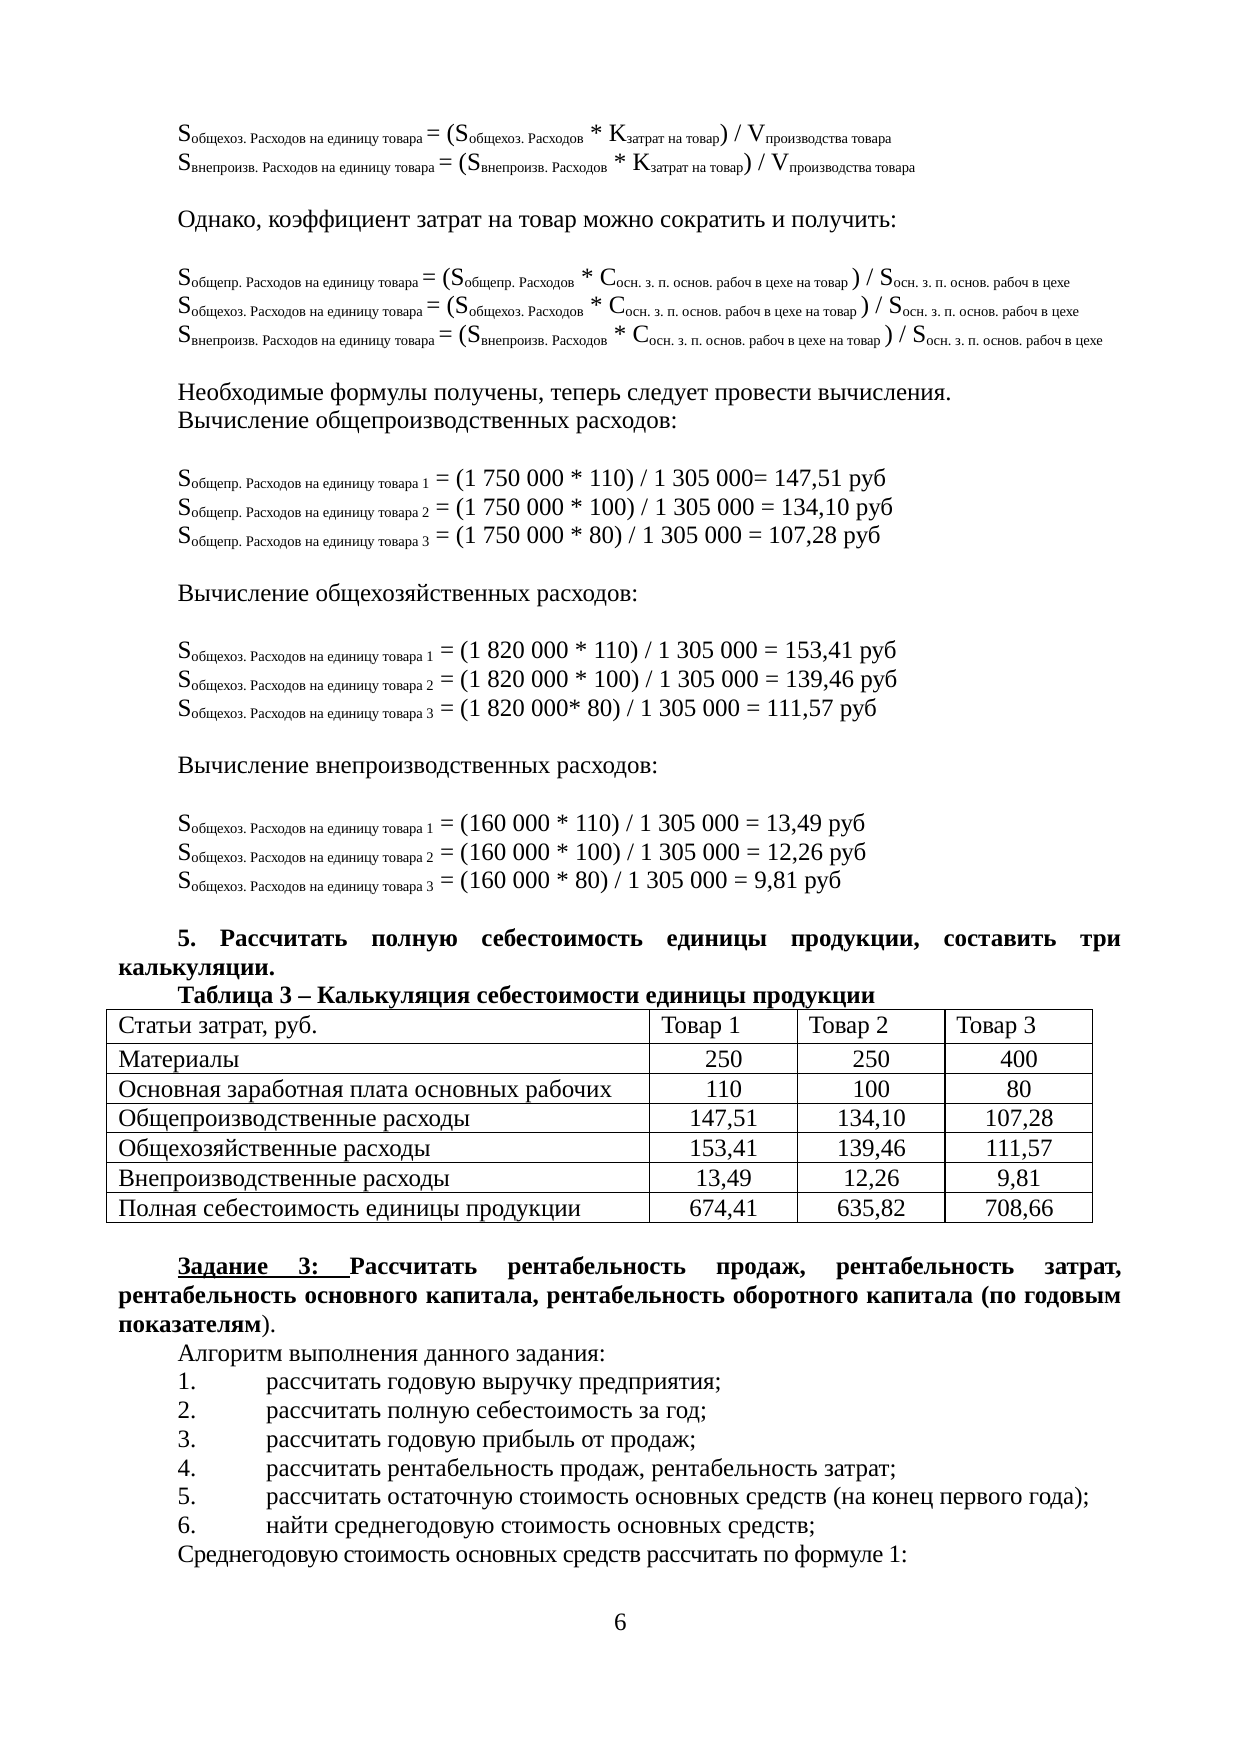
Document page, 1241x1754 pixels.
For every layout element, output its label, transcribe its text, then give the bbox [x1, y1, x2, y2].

text Задание 3: Рассчитать рентабельность продаж, рентабельность затрат, рентабельность основного капитала, рентабельность оборотного капитала (по годовым показателям). [118, 1251, 1122, 1338]
text Sобщехоз. Расходов на единицу товара = (Sобщехоз. Расходов * Kзатрат на товар) / Vпроизводства товара [118, 118, 1122, 147]
list рассчитать годовую прибыль от продаж; [118, 1424, 1122, 1453]
text Вычисление внепроизводственных расходов: [118, 751, 1122, 779]
text Sобщепр. Расходов на единицу товара = (Sобщепр. Расходов * Сосн. з. п. основ. рабоч в цехе на товар ) / Sосн. з. п. основ. рабоч в цехе [118, 262, 1122, 291]
table_cell 153,41 [650, 1133, 797, 1162]
table_cell Общепроизводственные расходы [107, 1104, 649, 1132]
table_cell 635,82 [798, 1193, 944, 1222]
table_header Товар 2 [798, 1010, 944, 1043]
table_cell 250 [798, 1044, 944, 1073]
list рассчитать рентабельность продаж, рентабельность затрат; [118, 1453, 1122, 1481]
table_cell Внепроизводственные расходы [107, 1163, 649, 1192]
table_cell 80 [946, 1074, 1092, 1102]
table_cell Общехозяйственные расходы [107, 1133, 649, 1162]
table_cell 674,41 [650, 1193, 797, 1222]
text Sвнепроизв. Расходов на единицу товара = (Sвнепроизв. Расходов * Сосн. з. п. основ. рабоч в цехе на товар ) / Sосн. з. п. основ. рабоч в цехе [118, 319, 1122, 348]
text Sобщепр. Расходов на единицу товара 3 = (1 750 000 * 80) / 1 305 000 = 107,28 руб [118, 521, 1122, 549]
text Таблица 3 – Калькуляция себестоимости единицы продукции [118, 981, 1122, 1009]
text Sобщехоз. Расходов на единицу товара = (Sобщехоз. Расходов * Сосн. з. п. основ. рабоч в цехе на товар ) / Sосн. з. п. основ. рабоч в цехе [118, 291, 1122, 319]
table_cell 9,81 [946, 1163, 1092, 1192]
table_cell 111,57 [946, 1133, 1092, 1162]
table_cell 12,26 [798, 1163, 944, 1192]
text Sобщехоз. Расходов на единицу товара 1 = (160 000 * 110) / 1 305 000 = 13,49 руб [118, 808, 1122, 837]
table_cell 139,46 [798, 1133, 944, 1162]
text Sвнепроизв. Расходов на единицу товара = (Sвнепроизв. Расходов * Kзатрат на товар) / Vпроизводства товара [118, 147, 1122, 176]
text Sобщепр. Расходов на единицу товара 1 = (1 750 000 * 110) / 1 305 000= 147,51 руб [118, 463, 1122, 492]
text Sобщехоз. Расходов на единицу товара 3 = (1 820 000* 80) / 1 305 000 = 111,57 руб [118, 693, 1122, 722]
table_cell Материалы [107, 1044, 649, 1073]
list рассчитать полную себестоимость за год; [118, 1395, 1122, 1424]
text Среднегодовую стоимость основных средств рассчитать по формуле 1: [118, 1539, 1122, 1568]
text Sобщехоз. Расходов на единицу товара 2 = (1 820 000 * 100) / 1 305 000 = 139,46 руб [118, 664, 1122, 693]
table_cell Полная себестоимость единицы продукции [107, 1193, 649, 1222]
text 5. Рассчитать полную себестоимость единицы продукции, составить три калькуляции. [118, 923, 1122, 981]
text Sобщехоз. Расходов на единицу товара 3 = (160 000 * 80) / 1 305 000 = 9,81 руб [118, 866, 1122, 894]
text Sобщехоз. Расходов на единицу товара 1 = (1 820 000 * 110) / 1 305 000 = 153,41 руб [118, 636, 1122, 664]
text Однако, коэффициент затрат на товар можно сократить и получить: [118, 204, 1122, 233]
list найти среднегодовую стоимость основных средств; [118, 1510, 1122, 1539]
table_cell 100 [798, 1074, 944, 1102]
table_cell 107,28 [946, 1104, 1092, 1132]
table_cell 134,10 [798, 1104, 944, 1132]
table_header Статьи затрат, руб. [107, 1010, 649, 1043]
text Вычисление общепроизводственных расходов: [118, 406, 1122, 434]
list рассчитать остаточную стоимость основных средств (на конец первого года); [118, 1481, 1122, 1510]
text Необходимые формулы получены, теперь следует провести вычисления. [118, 377, 1122, 406]
table_cell 250 [650, 1044, 797, 1073]
table_header Товар 1 [650, 1010, 797, 1043]
text Вычисление общехозяйственных расходов: [118, 578, 1122, 607]
table_header Товар 3 [946, 1010, 1092, 1043]
table_cell 400 [946, 1044, 1092, 1073]
table_cell Основная заработная плата основных рабочих [107, 1074, 649, 1102]
table_cell 708,66 [946, 1193, 1092, 1222]
table_cell 147,51 [650, 1104, 797, 1132]
text Алгоритм выполнения данного задания: [118, 1338, 1122, 1366]
table_cell 13,49 [650, 1163, 797, 1192]
text Sобщепр. Расходов на единицу товара 2 = (1 750 000 * 100) / 1 305 000 = 134,10 руб [118, 492, 1122, 521]
table_cell 110 [650, 1074, 797, 1102]
text Sобщехоз. Расходов на единицу товара 2 = (160 000 * 100) / 1 305 000 = 12,26 руб [118, 837, 1122, 866]
list рассчитать годовую выручку предприятия; [118, 1366, 1122, 1395]
